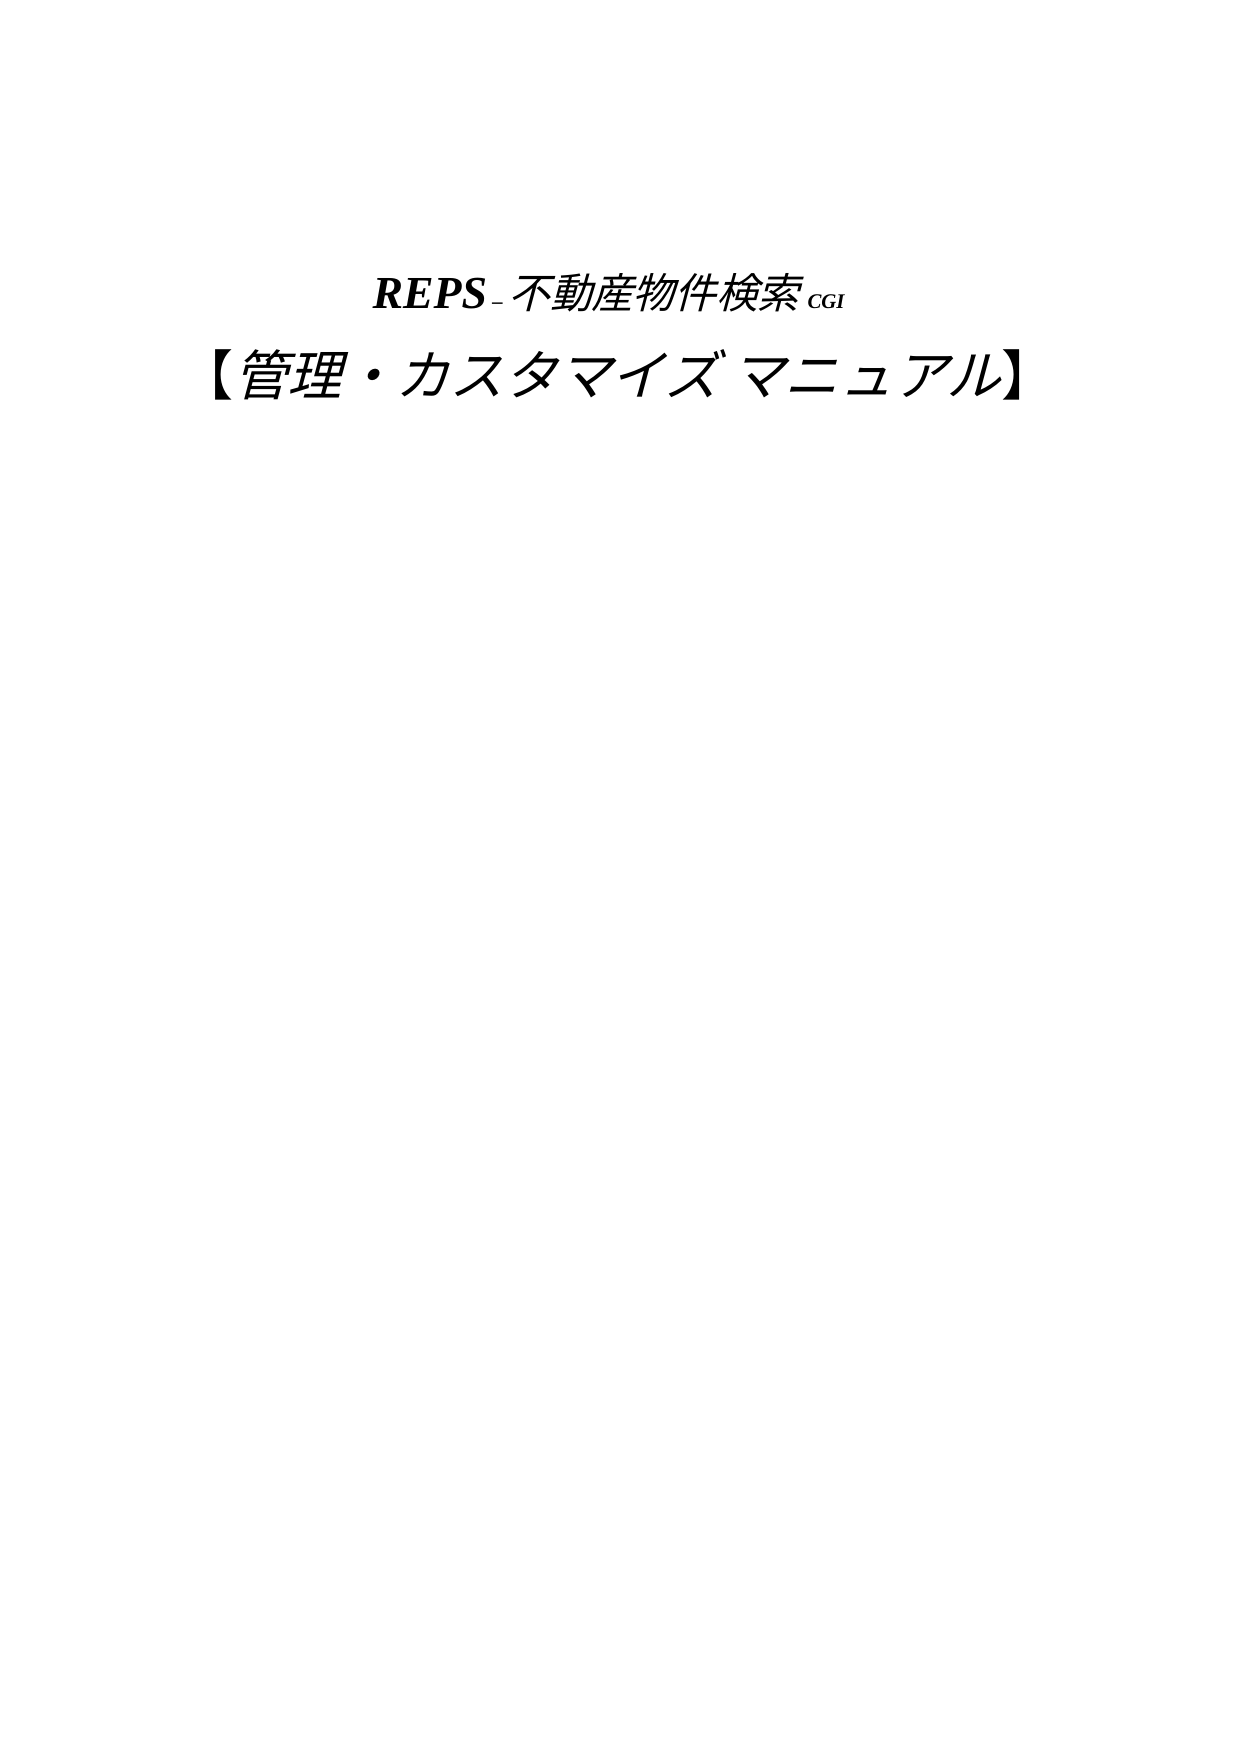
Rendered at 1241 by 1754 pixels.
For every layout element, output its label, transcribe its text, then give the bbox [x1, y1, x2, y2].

text 【管理・カスタマイズ マニュアル】 [118, 333, 1122, 411]
text REPS – 不動産物件検索CGI [118, 260, 1122, 320]
